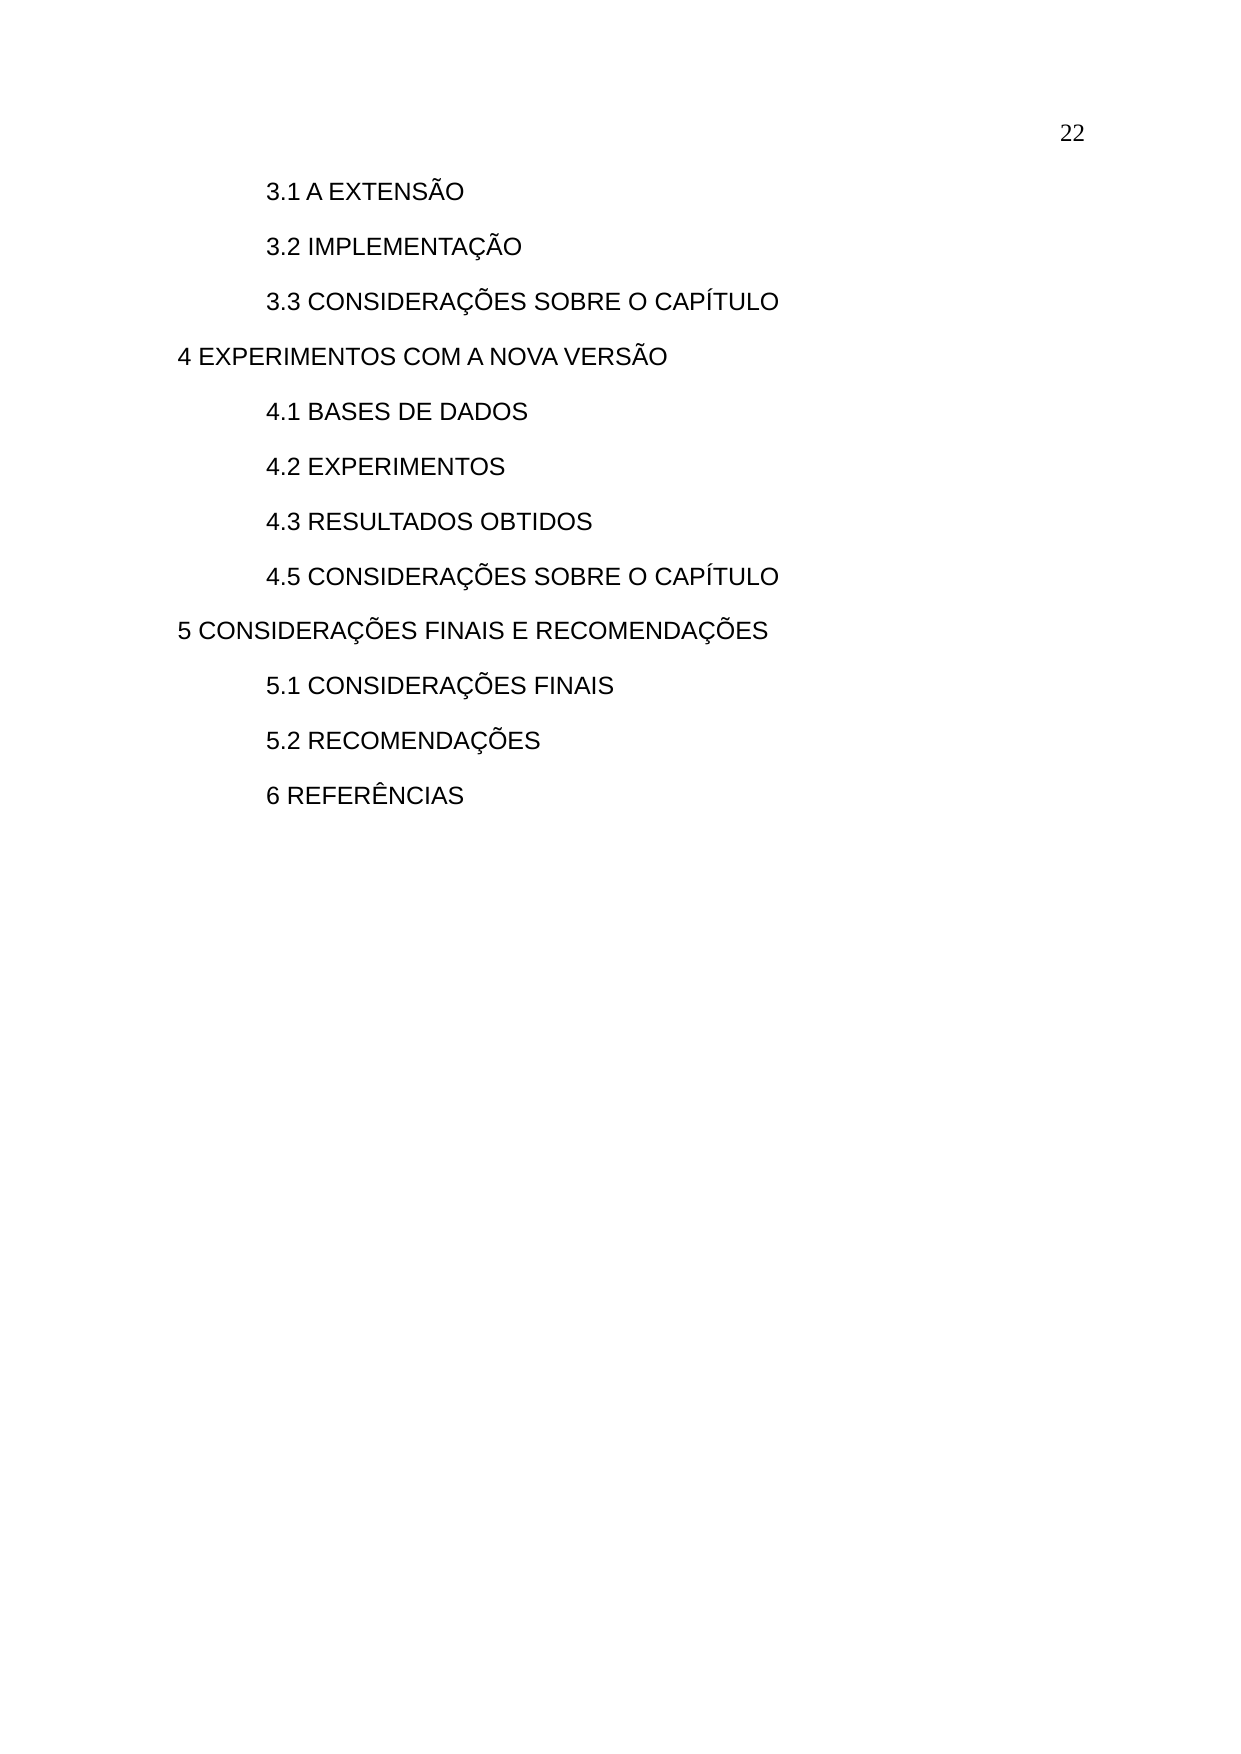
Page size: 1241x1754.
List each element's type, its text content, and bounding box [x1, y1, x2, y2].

text 5.1 CONSIDERAÇÕES FINAIS [177, 671, 1122, 700]
text 4.2 EXPERIMENTOS [177, 452, 1122, 480]
text 4 EXPERIMENTOS COM A NOVA VERSÃO [177, 342, 1122, 371]
text 3.3 CONSIDERAÇÕES SOBRE O CAPÍTULO [177, 287, 1122, 316]
text 3.2 IMPLEMENTAÇÃO [177, 232, 1122, 261]
text 3.1 A EXTENSÃO [177, 177, 1122, 206]
text 4.5 CONSIDERAÇÕES SOBRE O CAPÍTULO [177, 561, 1122, 590]
text 5 CONSIDERAÇÕES FINAIS E RECOMENDAÇÕES [177, 616, 1122, 645]
text 4.3 RESULTADOS OBTIDOS [177, 507, 1122, 535]
text 6 REFERÊNCIAS [177, 781, 1122, 810]
text 4.1 BASES DE DADOS [177, 397, 1122, 426]
text 5.2 RECOMENDAÇÕES [177, 726, 1122, 755]
